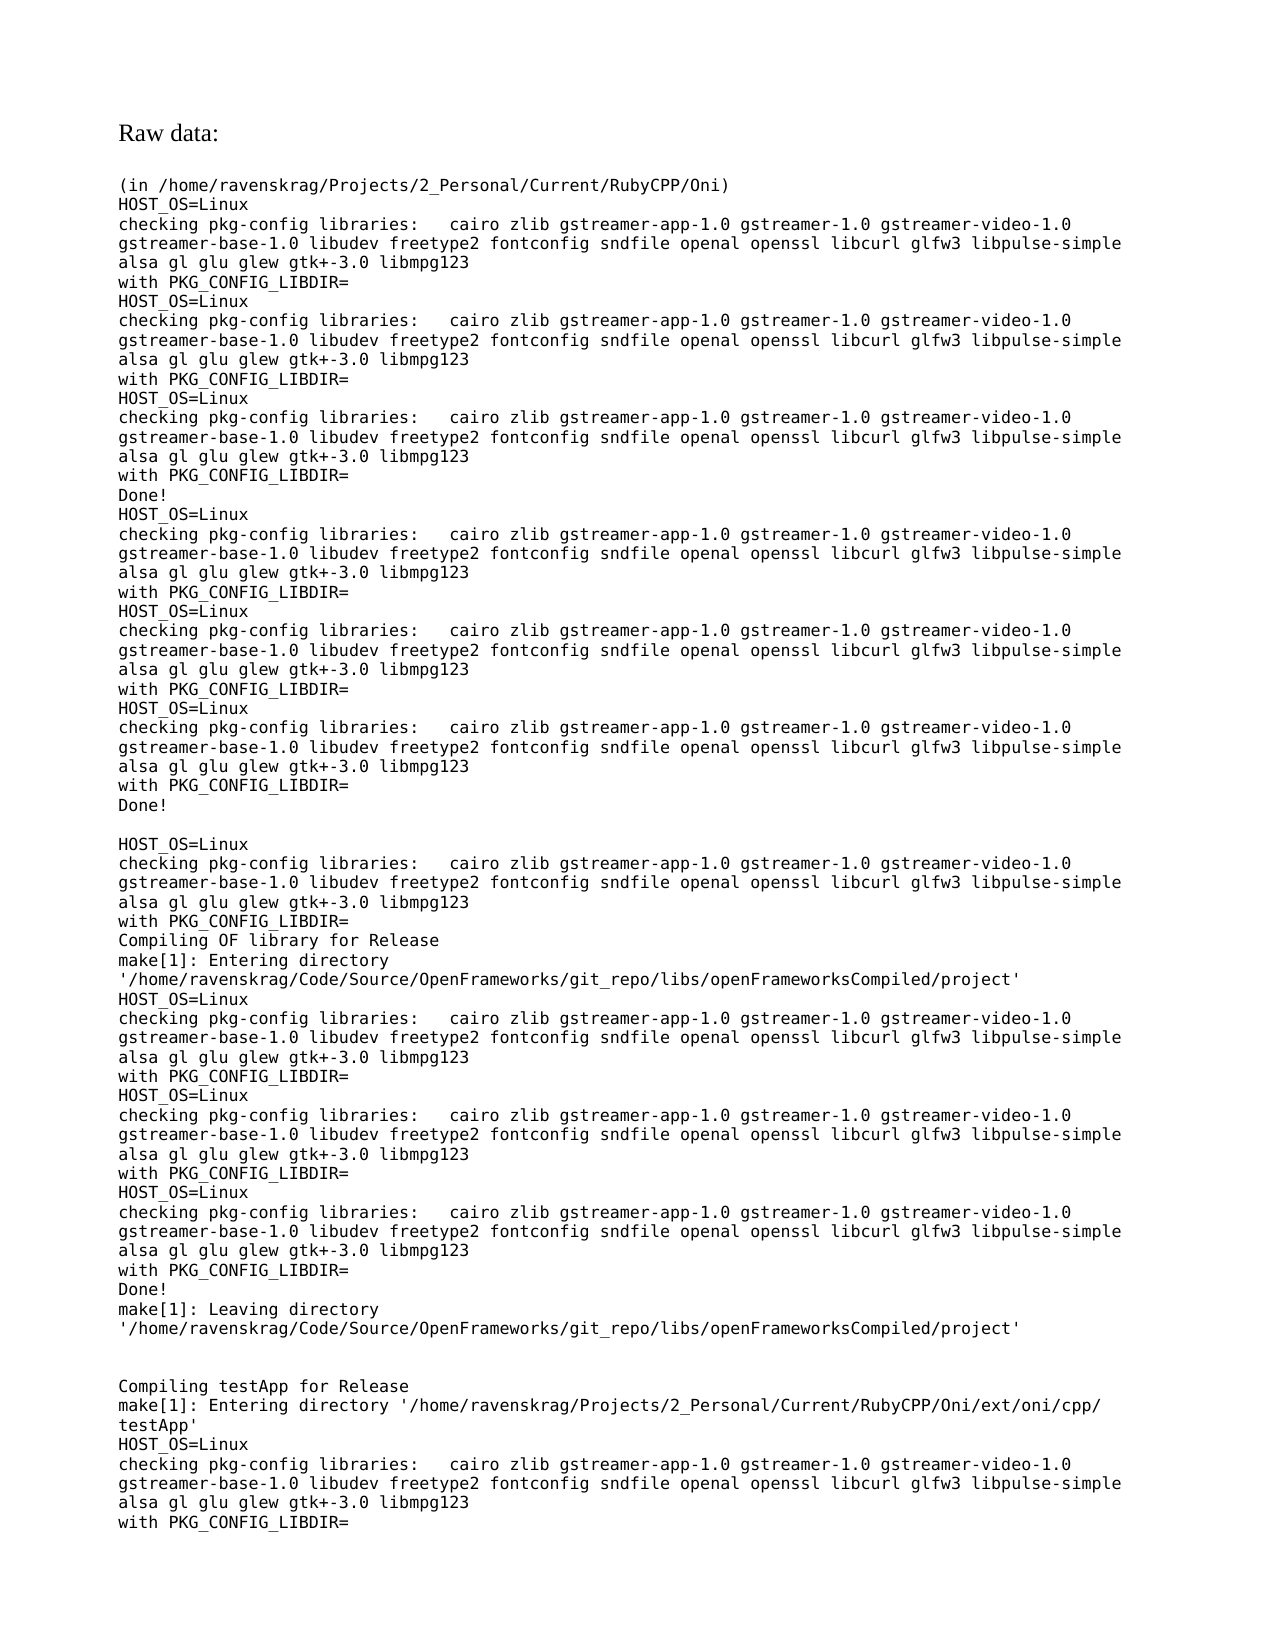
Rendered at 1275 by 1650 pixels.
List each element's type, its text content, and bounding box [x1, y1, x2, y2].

text checking pkg-config libraries: cairo zlib gstreamer-app-1.0 gstreamer-1.0 gstreamer-video-1.0 gstreamer-base-1.0 libudev freetype2 fontconfig sndfile openal openssl libcurl glfw3 libpulse-simple alsa gl glu glew gtk+-3.0 libmpg123 [118, 214, 1157, 272]
text Raw data: [118, 118, 1157, 147]
text make[1]: Entering directory '/home/ravenskrag/Projects/2_Personal/Current/RubyCPP/Oni/ext/oni/cpp/testApp' [118, 1396, 1157, 1435]
text HOST_OS=Linux [118, 989, 1157, 1009]
text with PKG_CONFIG_LIBDIR= [118, 1164, 1157, 1183]
text HOST_OS=Linux [118, 1183, 1157, 1202]
text with PKG_CONFIG_LIBDIR= [118, 466, 1157, 486]
text Done! [118, 486, 1157, 505]
text HOST_OS=Linux [118, 1086, 1157, 1106]
text checking pkg-config libraries: cairo zlib gstreamer-app-1.0 gstreamer-1.0 gstreamer-video-1.0 gstreamer-base-1.0 libudev freetype2 fontconfig sndfile openal openssl libcurl glfw3 libpulse-simple alsa gl glu glew gtk+-3.0 libmpg123 [118, 1454, 1157, 1512]
text checking pkg-config libraries: cairo zlib gstreamer-app-1.0 gstreamer-1.0 gstreamer-video-1.0 gstreamer-base-1.0 libudev freetype2 fontconfig sndfile openal openssl libcurl glfw3 libpulse-simple alsa gl glu glew gtk+-3.0 libmpg123 [118, 1009, 1157, 1067]
text checking pkg-config libraries: cairo zlib gstreamer-app-1.0 gstreamer-1.0 gstreamer-video-1.0 gstreamer-base-1.0 libudev freetype2 fontconfig sndfile openal openssl libcurl glfw3 libpulse-simple alsa gl glu glew gtk+-3.0 libmpg123 [118, 1202, 1157, 1261]
text Done! [118, 796, 1157, 815]
text with PKG_CONFIG_LIBDIR= [118, 679, 1157, 699]
text HOST_OS=Linux [118, 699, 1157, 718]
text HOST_OS=Linux [118, 834, 1157, 854]
text with PKG_CONFIG_LIBDIR= [118, 272, 1157, 292]
text with PKG_CONFIG_LIBDIR= [118, 776, 1157, 796]
text HOST_OS=Linux [118, 195, 1157, 214]
text HOST_OS=Linux [118, 602, 1157, 621]
text HOST_OS=Linux [118, 1435, 1157, 1454]
text with PKG_CONFIG_LIBDIR= [118, 1067, 1157, 1086]
text checking pkg-config libraries: cairo zlib gstreamer-app-1.0 gstreamer-1.0 gstreamer-video-1.0 gstreamer-base-1.0 libudev freetype2 fontconfig sndfile openal openssl libcurl glfw3 libpulse-simple alsa gl glu glew gtk+-3.0 libmpg123 [118, 621, 1157, 679]
text Done! [118, 1280, 1157, 1299]
text checking pkg-config libraries: cairo zlib gstreamer-app-1.0 gstreamer-1.0 gstreamer-video-1.0 gstreamer-base-1.0 libudev freetype2 fontconfig sndfile openal openssl libcurl glfw3 libpulse-simple alsa gl glu glew gtk+-3.0 libmpg123 [118, 524, 1157, 582]
text Compiling OF library for Release [118, 931, 1157, 951]
text with PKG_CONFIG_LIBDIR= [118, 1261, 1157, 1280]
text Compiling testApp for Release [118, 1377, 1157, 1396]
text HOST_OS=Linux [118, 292, 1157, 311]
text with PKG_CONFIG_LIBDIR= [118, 582, 1157, 602]
text with PKG_CONFIG_LIBDIR= [118, 912, 1157, 931]
text checking pkg-config libraries: cairo zlib gstreamer-app-1.0 gstreamer-1.0 gstreamer-video-1.0 gstreamer-base-1.0 libudev freetype2 fontconfig sndfile openal openssl libcurl glfw3 libpulse-simple alsa gl glu glew gtk+-3.0 libmpg123 [118, 408, 1157, 466]
text make[1]: Leaving directory '/home/ravenskrag/Code/Source/OpenFrameworks/git_repo/libs/openFrameworksCompiled/project' [118, 1299, 1157, 1338]
text checking pkg-config libraries: cairo zlib gstreamer-app-1.0 gstreamer-1.0 gstreamer-video-1.0 gstreamer-base-1.0 libudev freetype2 fontconfig sndfile openal openssl libcurl glfw3 libpulse-simple alsa gl glu glew gtk+-3.0 libmpg123 [118, 311, 1157, 369]
text checking pkg-config libraries: cairo zlib gstreamer-app-1.0 gstreamer-1.0 gstreamer-video-1.0 gstreamer-base-1.0 libudev freetype2 fontconfig sndfile openal openssl libcurl glfw3 libpulse-simple alsa gl glu glew gtk+-3.0 libmpg123 [118, 854, 1157, 912]
text with PKG_CONFIG_LIBDIR= [118, 1512, 1157, 1532]
text with PKG_CONFIG_LIBDIR= [118, 369, 1157, 389]
text (in /home/ravenskrag/Projects/2_Personal/Current/RubyCPP/Oni) [118, 176, 1157, 195]
text HOST_OS=Linux [118, 505, 1157, 524]
text make[1]: Entering directory '/home/ravenskrag/Code/Source/OpenFrameworks/git_repo/libs/openFrameworksCompiled/project' [118, 951, 1157, 989]
text checking pkg-config libraries: cairo zlib gstreamer-app-1.0 gstreamer-1.0 gstreamer-video-1.0 gstreamer-base-1.0 libudev freetype2 fontconfig sndfile openal openssl libcurl glfw3 libpulse-simple alsa gl glu glew gtk+-3.0 libmpg123 [118, 1106, 1157, 1164]
text checking pkg-config libraries: cairo zlib gstreamer-app-1.0 gstreamer-1.0 gstreamer-video-1.0 gstreamer-base-1.0 libudev freetype2 fontconfig sndfile openal openssl libcurl glfw3 libpulse-simple alsa gl glu glew gtk+-3.0 libmpg123 [118, 718, 1157, 776]
text HOST_OS=Linux [118, 389, 1157, 408]
